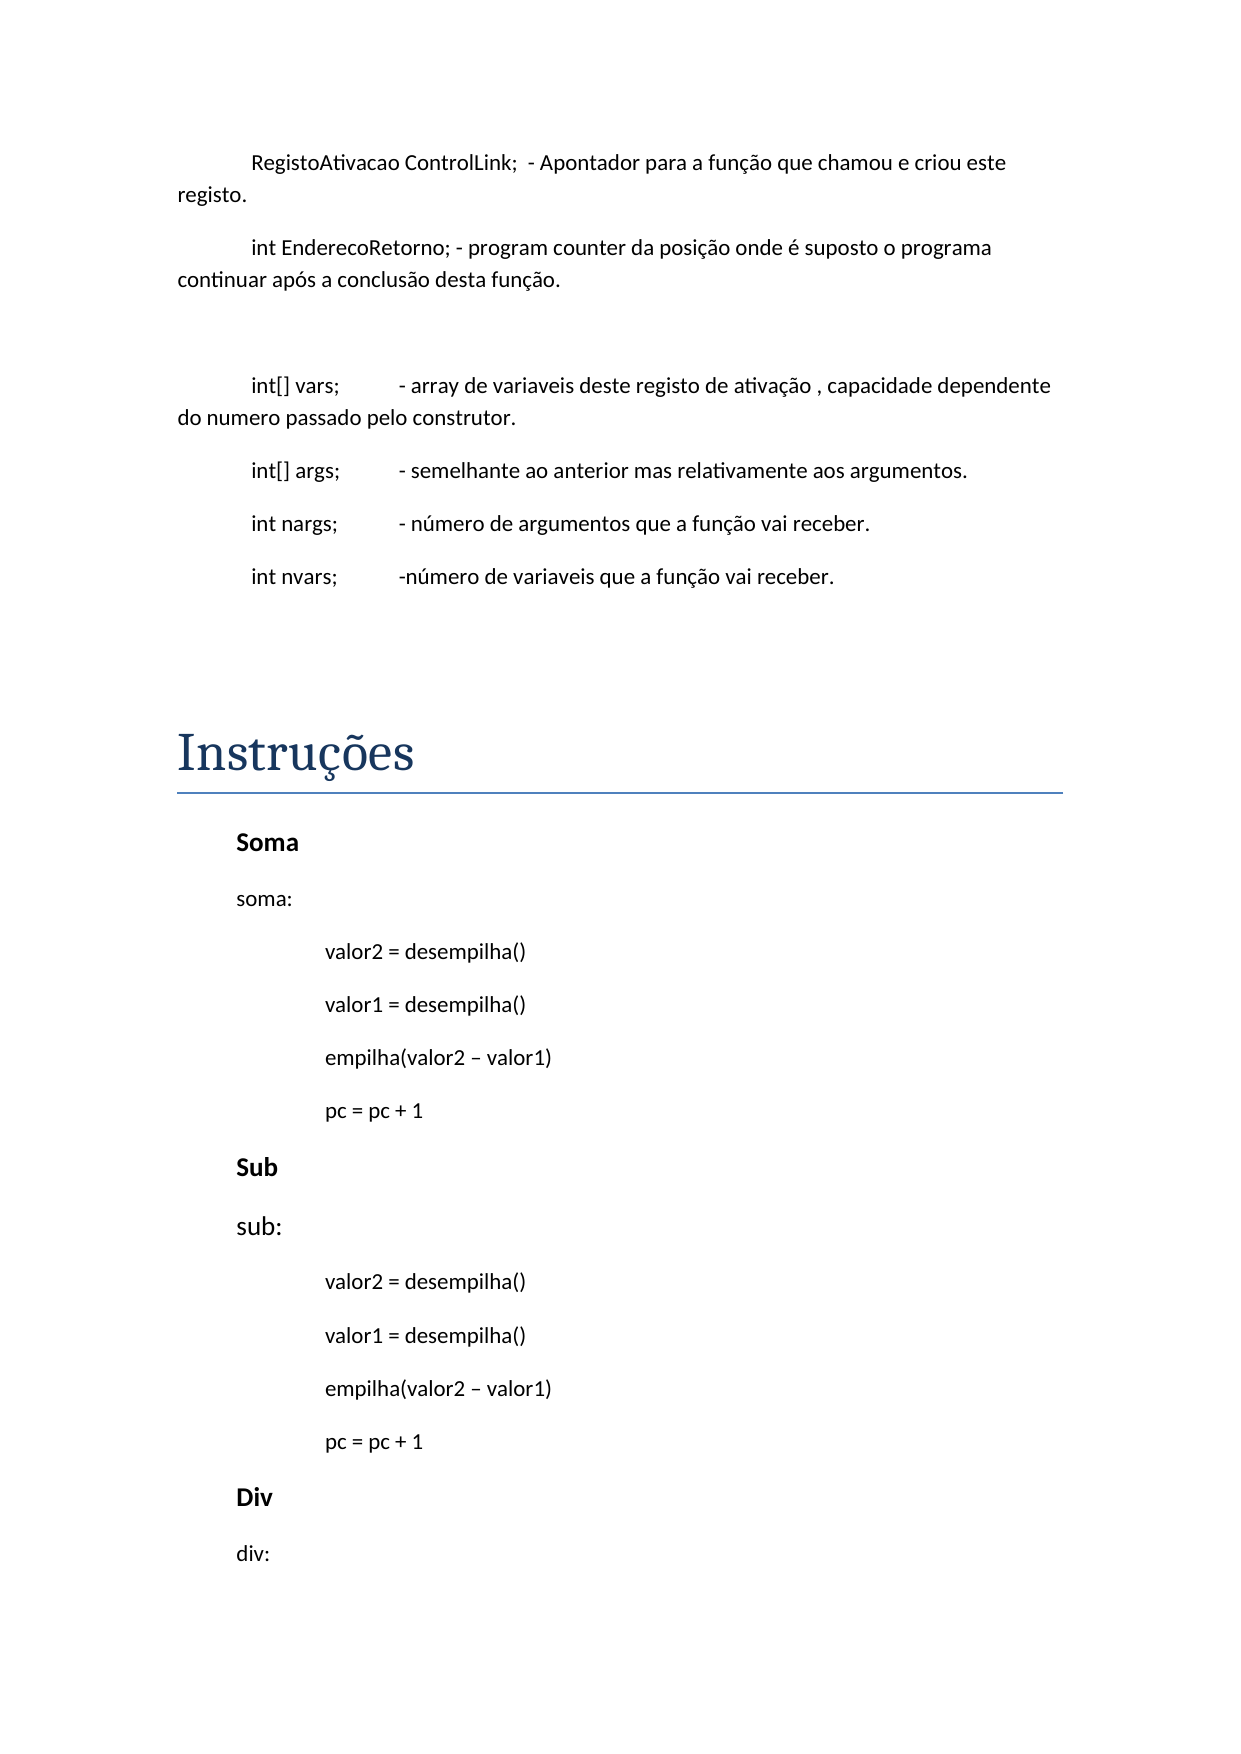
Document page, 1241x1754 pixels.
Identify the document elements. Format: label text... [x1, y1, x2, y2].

text sub: [177, 1209, 1063, 1242]
text int EnderecoRetorno; - program counter da posição onde é suposto o programa continuar após a conclusão desta função. [177, 233, 1063, 293]
text empilha(valor2 – valor1) [177, 1374, 1063, 1402]
text div: [177, 1539, 1063, 1567]
text soma: [177, 884, 1063, 912]
text RegistoAtivacao ControlLink; - Apontador para a função que chamou e criou este registo. [177, 148, 1063, 208]
text valor1 = desempilha() [177, 1321, 1063, 1349]
text pc = pc + 1 [177, 1096, 1063, 1124]
text empilha(valor2 – valor1) [177, 1043, 1063, 1071]
title Instruções [177, 721, 1063, 792]
text int[] args; - semelhante ao anterior mas relativamente aos argumentos. [177, 456, 1063, 484]
text valor2 = desempilha() [177, 1267, 1063, 1295]
text Div [177, 1480, 1063, 1513]
text pc = pc + 1 [177, 1427, 1063, 1455]
text Sub [177, 1150, 1063, 1183]
text int[] vars; - array de variaveis deste registo de ativação , capacidade dependente do numero passado pelo construtor. [177, 371, 1063, 431]
text valor2 = desempilha() [177, 937, 1063, 965]
text Soma [177, 825, 1063, 858]
text int nvars; -número de variaveis que a função vai receber. [177, 562, 1063, 590]
text int nargs; - número de argumentos que a função vai receber. [177, 509, 1063, 537]
text valor1 = desempilha() [177, 990, 1063, 1018]
